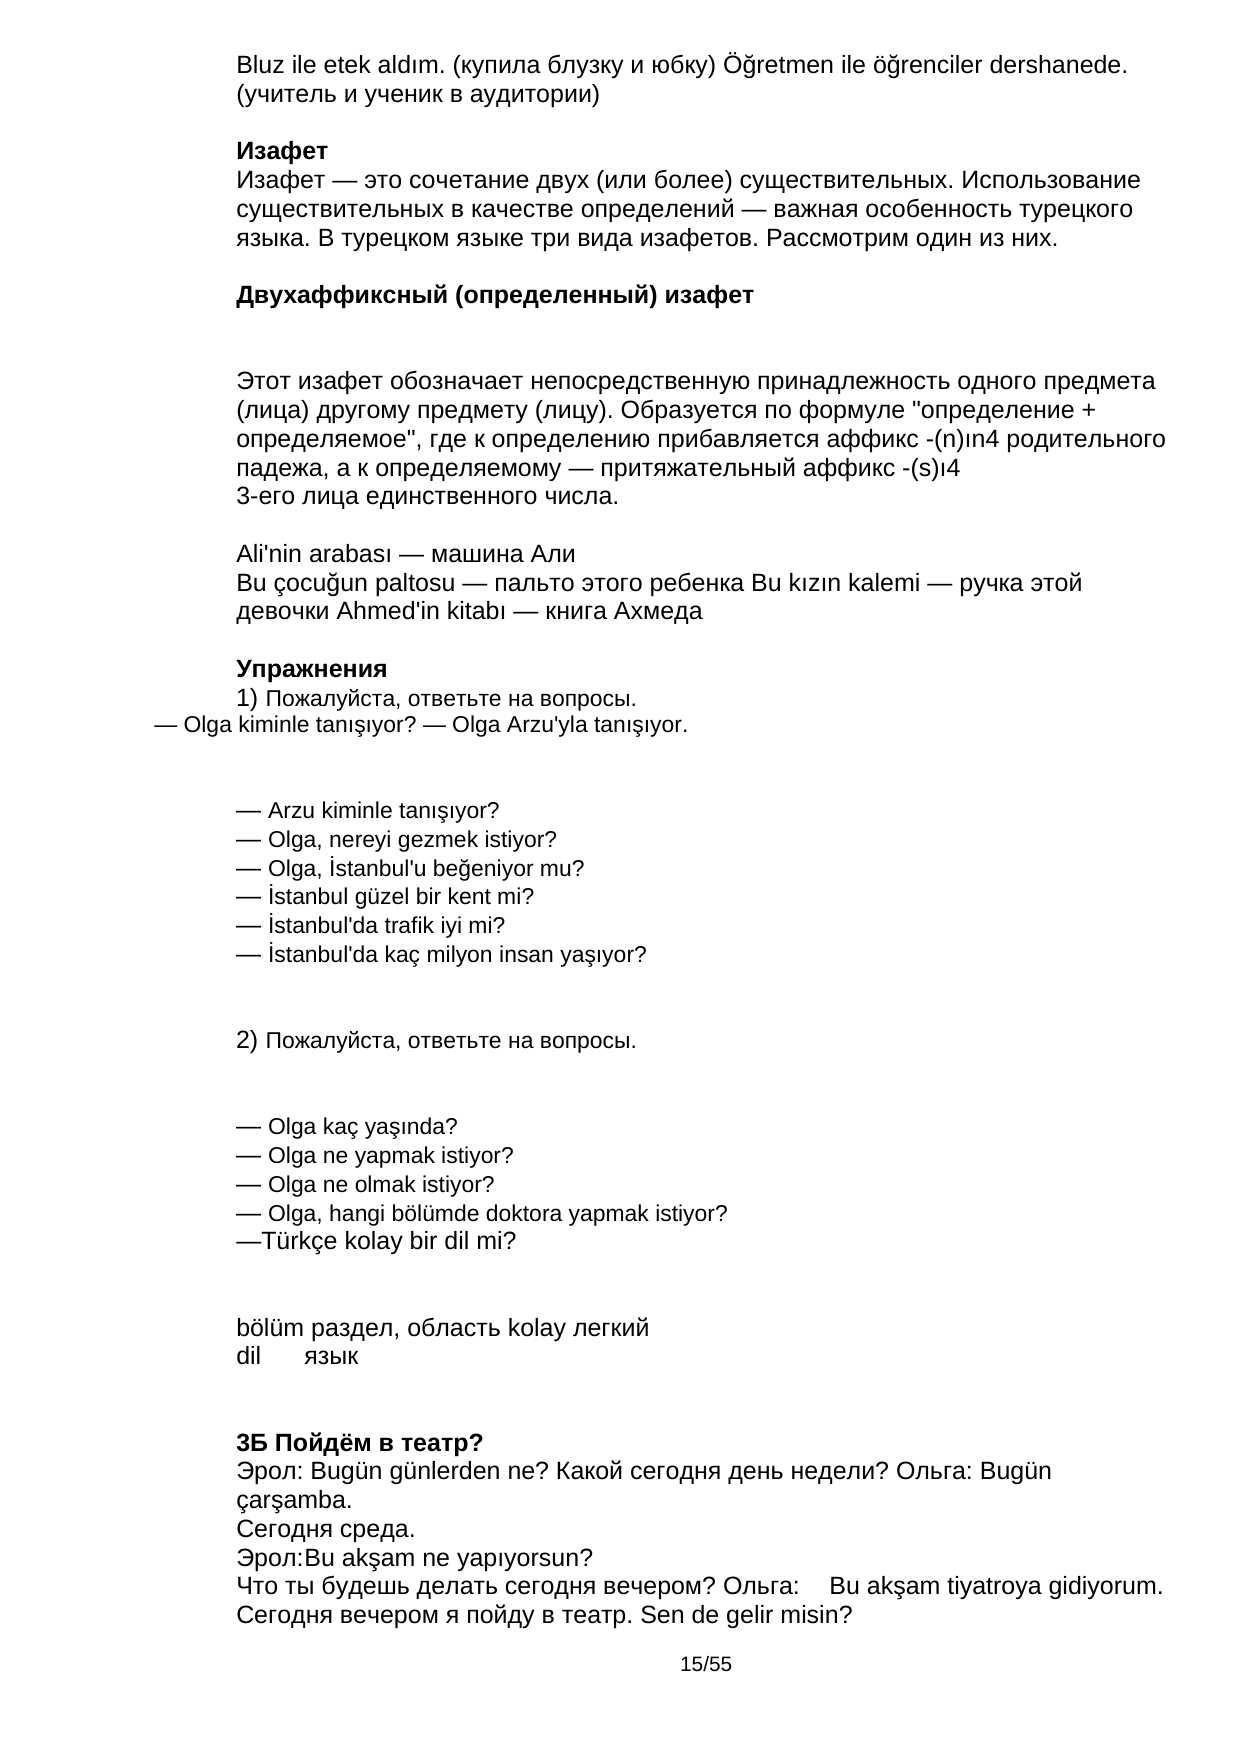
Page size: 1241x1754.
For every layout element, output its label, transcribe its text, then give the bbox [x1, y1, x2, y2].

text Эрол: Bugün günlerden ne? Какой сегодня день недели? Ольга: Bugün çarşamba. [236, 1456, 1176, 1514]
text — Olga kiminle tanışıyor? — Olga Arzu'yla tanışıyor. [154, 711, 1176, 738]
list Olga, İstanbul'u beğeniyor mu? [236, 853, 1176, 881]
list Пожалуйста, ответьте на вопросы. [236, 682, 1176, 711]
text Сегодня среда. [236, 1514, 1176, 1543]
text —Türkçe kolay bir dil mi? [236, 1226, 1176, 1255]
text 3-его лица единственного числа. [236, 481, 1176, 510]
subtitle Двухаффиксный (определенный) изафет [236, 280, 1176, 309]
subtitle 3Б Пойдём в театр? [236, 1428, 1176, 1456]
list Arzu kiminle tanışıyor? [236, 795, 1176, 824]
text Изафет — это сочетание двух (или более) существительных. Использование существительных в качестве определений — важная особенность турецкого языка. В турецком языке три вида изафетов. Рассмотрим один из них. [236, 165, 1176, 251]
list Пожалуйста, ответьте на вопросы. [236, 1025, 1176, 1054]
list Olga ne yapmak istiyor? [236, 1140, 1176, 1169]
list Olga ne olmak istiyor? [236, 1169, 1176, 1198]
subtitle Упражнения [236, 654, 1176, 682]
text bölüm раздел, область kolay легкий [236, 1313, 1176, 1341]
list Olga kaç yaşında? [236, 1111, 1176, 1140]
list İstanbul güzel bir kent mi? [236, 881, 1176, 910]
subtitle Изафет [236, 136, 1176, 165]
text Bu çocuğun paltosu — пальто этого ребенка Bu kızın kalemi — ручка этой девочки Ahmed'in kitabı — книга Ахмеда [236, 567, 1176, 625]
text Ali'nin arabası — машина Али [236, 539, 1176, 567]
text Что ты будешь делать сегодня вечером? Ольга: Bu akşam tiyatroya gidiyorum. [236, 1571, 1176, 1600]
list İstanbul'da trafik iyi mi? [236, 910, 1176, 939]
list İstanbul'da kaç milyon insan yaşıyor? [236, 939, 1176, 968]
list Olga, nereyi gezmek istiyor? [236, 824, 1176, 853]
text dil язык [236, 1341, 1176, 1370]
text Bluz ile etek aldım. (купила блузку и юбку) Öğretmen ile öğrenciler dershanede. (учитель и ученик в аудитории) [236, 50, 1176, 107]
text Эрол: Bu akşam ne yapıyorsun? [236, 1543, 1176, 1571]
text Этот изафет обозначает непосредственную принадлежность одного предмета (лица) другому предмету (лицу). Образуется по формуле "определение + определяемое", где к определению прибавляется аффикс -(n)ın4 родительного падежа, а к определяемому — притяжательный аффикс -(s)ı4 [236, 366, 1176, 481]
list Olga, hangi bölümde doktora yapmak istiyor? [236, 1198, 1176, 1226]
text Сегодня вечером я пойду в театр. Sen de gelir misin? [236, 1600, 1176, 1629]
